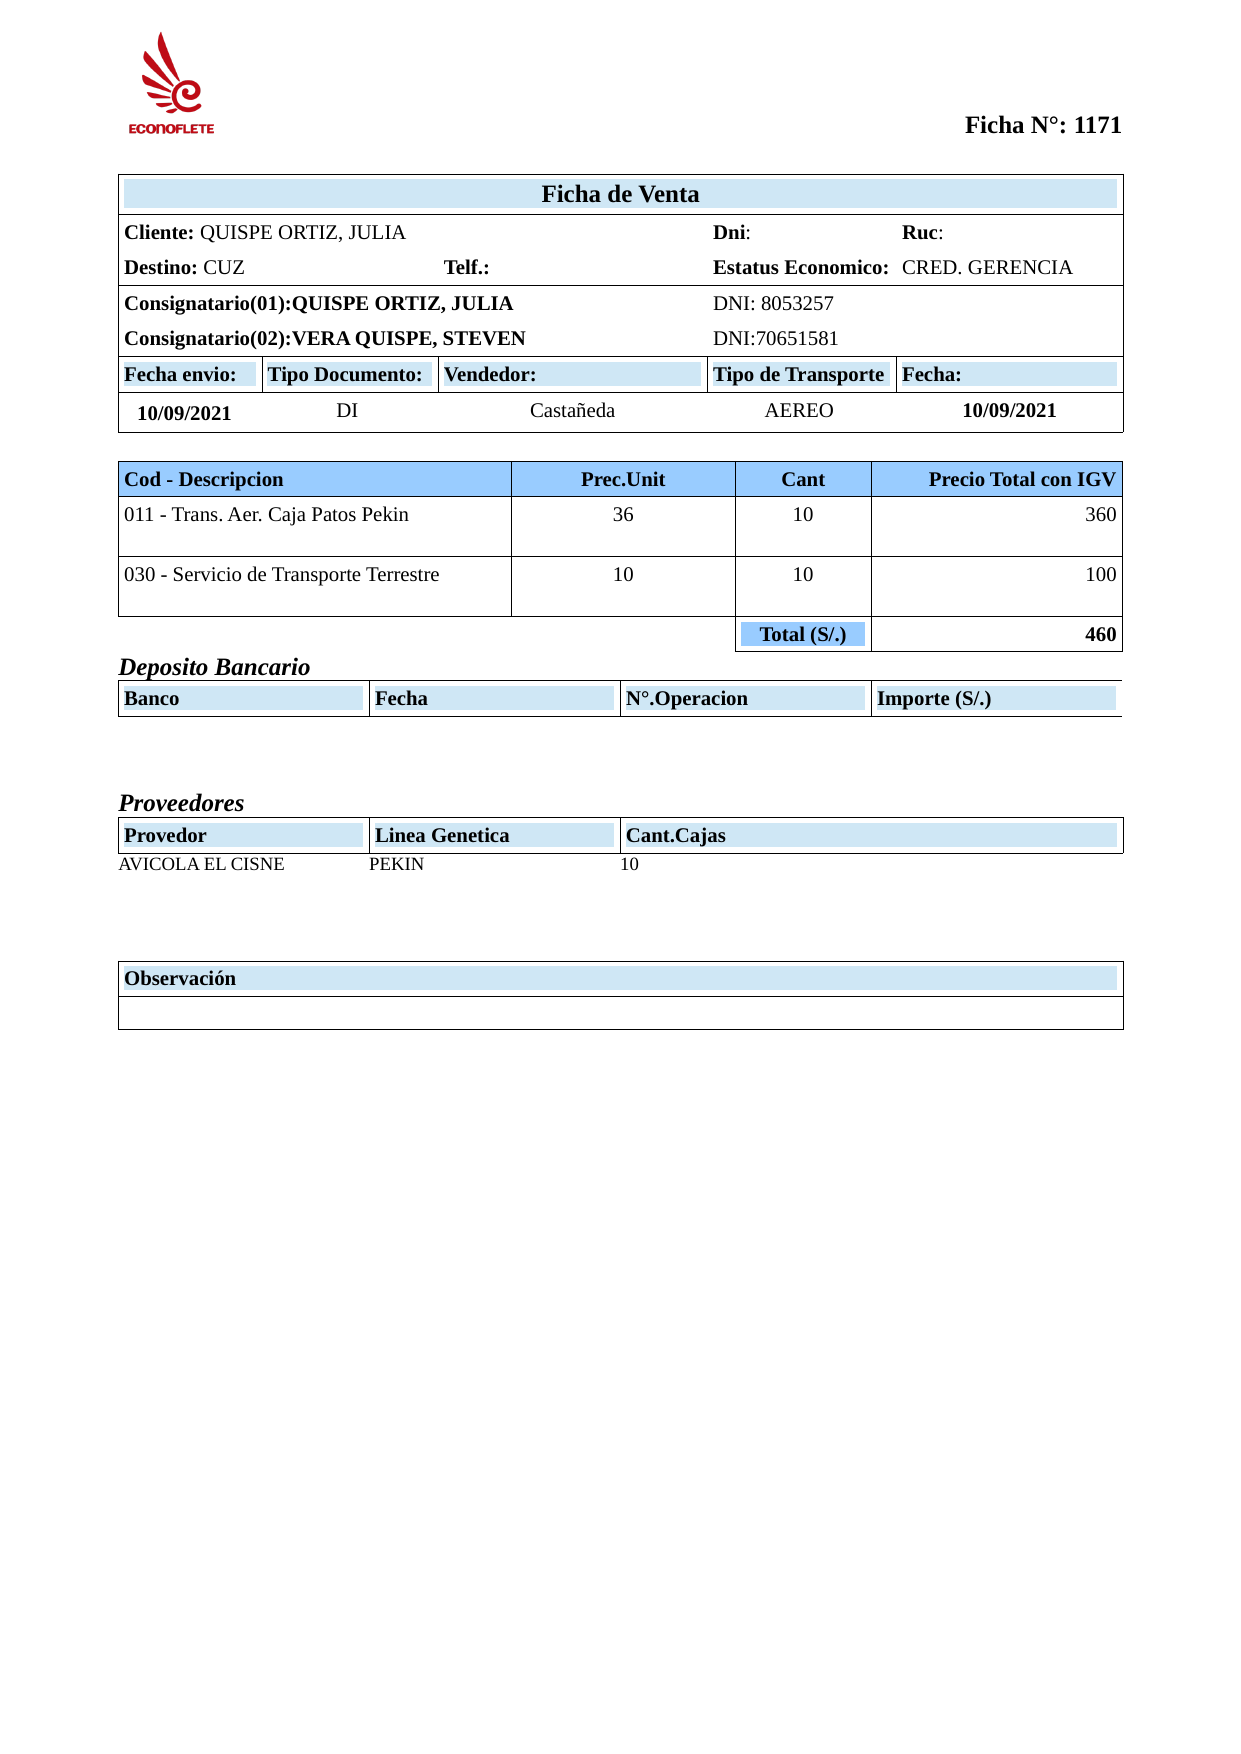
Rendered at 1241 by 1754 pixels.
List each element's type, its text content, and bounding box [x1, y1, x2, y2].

table_cell [369, 874, 620, 896]
table_cell 100 [872, 557, 1122, 616]
table_cell [871, 740, 1122, 764]
table_header Observación [119, 962, 1123, 996]
table_cell 10/09/2021 [119, 393, 262, 432]
table_header N°.Operacion [621, 681, 871, 716]
picture [118, 31, 225, 134]
table_cell [871, 717, 1122, 740]
table_cell 360 [872, 497, 1122, 556]
table_cell [620, 874, 1123, 896]
table_cell 10/09/2021 [896, 393, 1123, 432]
table_cell 030 - Servicio de Transporte Terrestre [119, 557, 511, 616]
table_cell 10 [736, 497, 871, 556]
table_cell [118, 617, 511, 651]
table_header Ficha de Venta [119, 175, 1123, 214]
table_header Linea Genetica [370, 818, 620, 853]
table_cell DNI: 8053257 [707, 286, 1123, 321]
table_cell Fecha: [897, 357, 1123, 392]
table_cell 10 [736, 557, 871, 616]
table_cell Tipo de Transporte [708, 357, 896, 392]
table_cell Fecha envio: [119, 357, 262, 392]
table_header Cant.Cajas [621, 818, 1123, 853]
table_cell [511, 617, 735, 651]
table_cell [118, 896, 369, 917]
table_header Fecha [370, 681, 620, 716]
table_cell Dni: [707, 215, 896, 249]
text Proveedores [118, 788, 1122, 817]
table_cell [118, 717, 369, 740]
table_cell 10 [512, 557, 735, 616]
table_header Importe (S/.) [872, 681, 1122, 716]
table_cell DNI:70651581 [707, 321, 1123, 356]
table_cell [118, 740, 369, 764]
table_header Banco [119, 681, 369, 716]
table_cell [620, 740, 871, 764]
table_cell [118, 918, 369, 939]
table_cell Cliente: QUISPE ORTIZ, JULIA [119, 215, 707, 249]
table_cell AEREO [707, 393, 896, 432]
table_cell [119, 997, 1123, 1029]
table_cell [369, 896, 620, 917]
table_cell Tipo Documento: [263, 357, 438, 392]
table_cell PEKIN [369, 854, 620, 874]
table_cell 36 [512, 497, 735, 556]
table_cell Telf.: [438, 249, 707, 285]
table_cell CRED. GERENCIA [896, 249, 1123, 285]
table_cell [369, 740, 620, 764]
table_cell 460 [872, 617, 1122, 651]
table_cell Consignatario(01):QUISPE ORTIZ, JULIA [119, 286, 707, 321]
table_cell [369, 717, 620, 740]
table_cell Vendedor: [439, 357, 707, 392]
table_header Prec.Unit [512, 462, 735, 496]
table_cell Consignatario(02):VERA QUISPE, STEVEN [119, 321, 707, 356]
text Deposito Bancario [118, 652, 1122, 680]
table_cell [871, 764, 1122, 788]
table_cell [620, 717, 871, 740]
table_cell [620, 896, 1123, 917]
table_cell [620, 939, 1123, 961]
table_cell Estatus Economico: [707, 249, 896, 285]
table_cell DI [262, 393, 438, 432]
table_cell [369, 918, 620, 939]
table_cell [118, 874, 369, 896]
table_header Precio Total con IGV [872, 462, 1122, 496]
table_header Provedor [119, 818, 369, 853]
table_cell Total (S/.) [736, 617, 871, 651]
table_cell AVICOLA EL CISNE [118, 854, 369, 874]
table_cell [118, 939, 369, 961]
table_header Cant [736, 462, 871, 496]
table_cell [118, 764, 369, 788]
table_cell 10 [620, 854, 1123, 874]
table_cell Destino: CUZ [119, 249, 438, 285]
table_cell [369, 764, 620, 788]
table_header Cod - Descripcion [119, 462, 511, 496]
table_cell [620, 764, 871, 788]
table_cell Ruc: [896, 215, 1123, 249]
table_cell [620, 918, 1123, 939]
table_cell [369, 939, 620, 961]
table_cell 011 - Trans. Aer. Caja Patos Pekin [119, 497, 511, 556]
table_cell Castañeda [438, 393, 707, 432]
